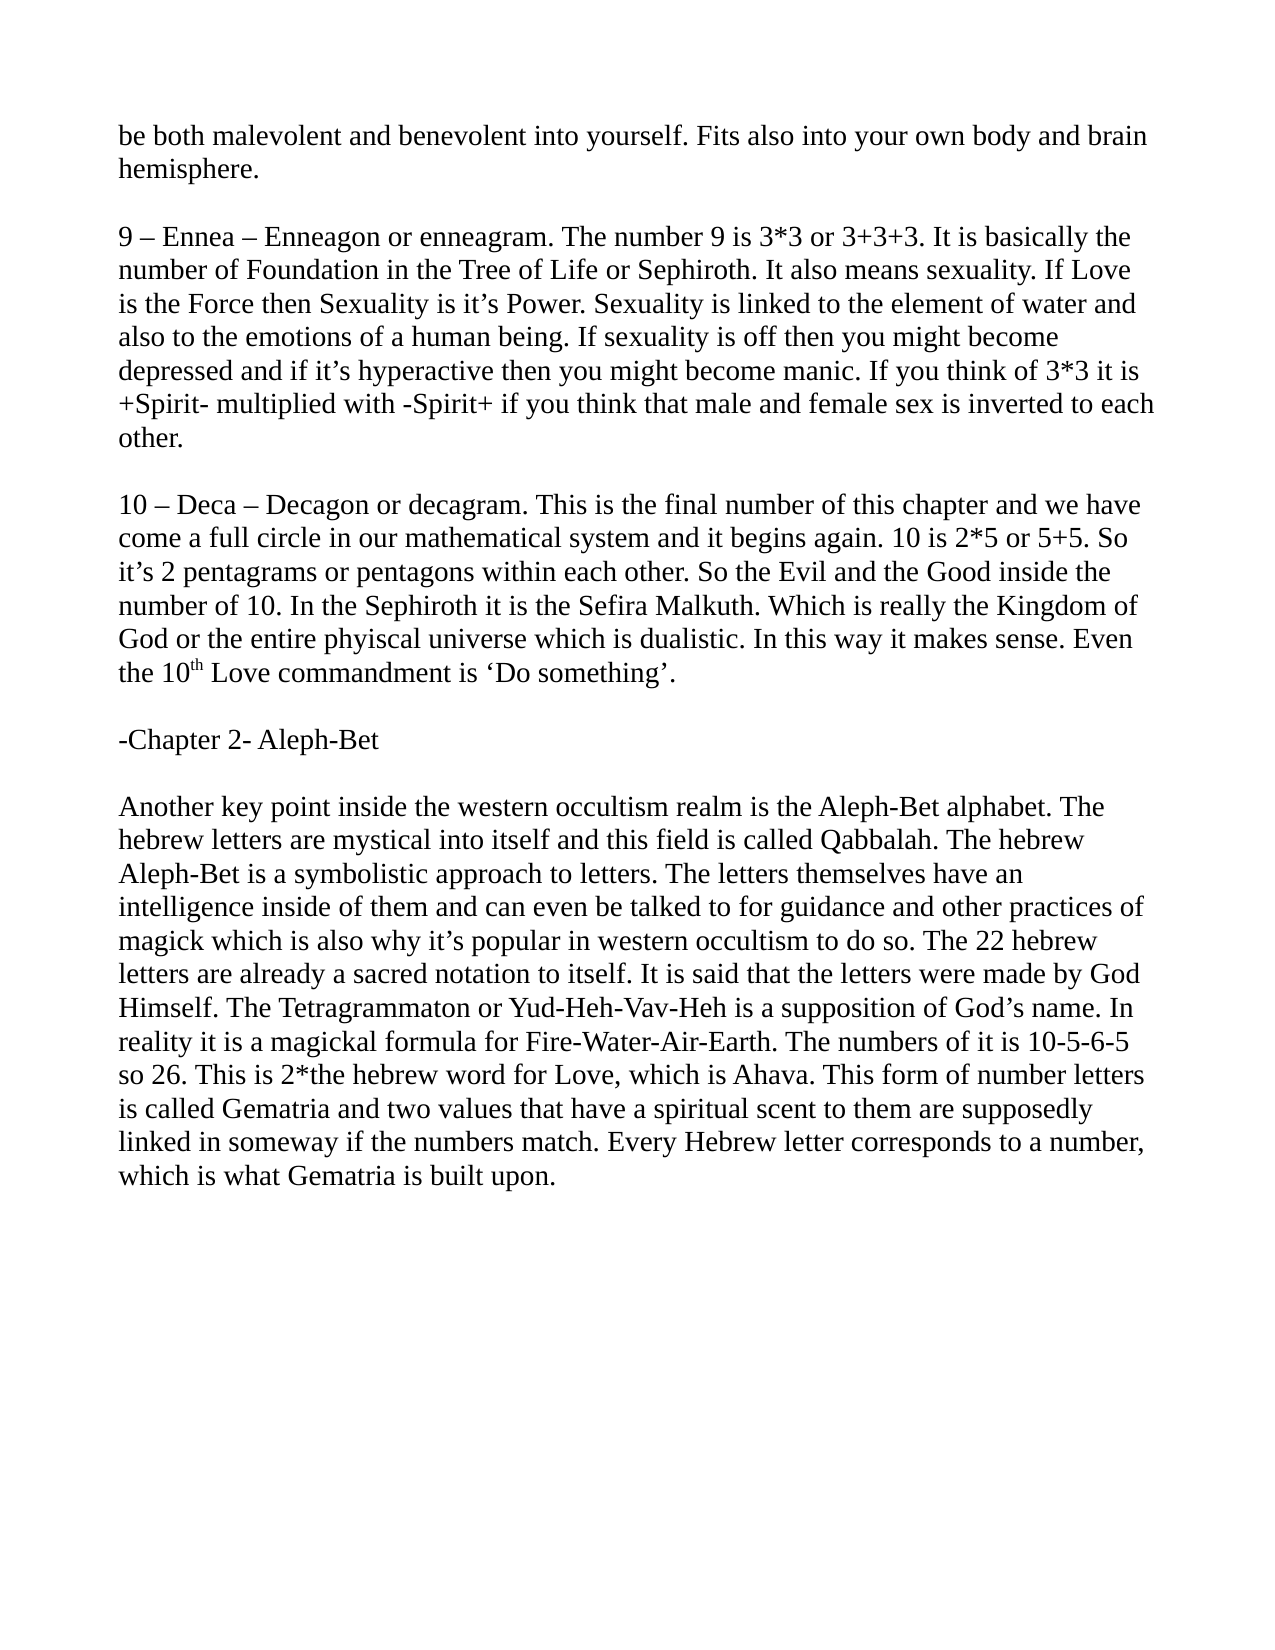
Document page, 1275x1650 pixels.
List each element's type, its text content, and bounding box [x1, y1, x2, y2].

text 10 – Deca – Decagon or decagram. This is the final number of this chapter and we have come a full circle in our mathematical system and it begins again. 10 is 2*5 or 5+5. So it’s 2 pentagrams or pentagons within each other. So the Evil and the Good inside the number of 10. In the Sephiroth it is the Sefira Malkuth. Which is really the Kingdom of God or the entire phyiscal universe which is dualistic. In this way it makes sense. Even the 10th Love commandment is ‘Do something’. [118, 487, 1157, 688]
text -Chapter 2- Aleph-Bet [118, 722, 1157, 755]
text Another key point inside the western occultism realm is the Aleph-Bet alphabet. The hebrew letters are mystical into itself and this field is called Qabbalah. The hebrew Aleph-Bet is a symbolistic approach to letters. The letters themselves have an intelligence inside of them and can even be talked to for guidance and other practices of magick which is also why it’s popular in western occultism to do so. The 22 hebrew letters are already a sacred notation to itself. It is said that the letters were made by God Himself. The Tetragrammaton or Yud-Heh-Vav-Heh is a supposition of God’s name. In reality it is a magickal formula for Fire-Water-Air-Earth. The numbers of it is 10-5-6-5 so 26. This is 2*the hebrew word for Love, which is Ahava. This form of number letters is called Gematria and two values that have a spiritual scent to them are supposedly linked in someway if the numbers match. Every Hebrew letter corresponds to a number, which is what Gematria is built upon. [118, 789, 1157, 1191]
text 9 – Ennea – Enneagon or enneagram. The number 9 is 3*3 or 3+3+3. It is basically the number of Foundation in the Tree of Life or Sephiroth. It also means sexuality. If Love is the Force then Sexuality is it’s Power. Sexuality is linked to the element of water and also to the emotions of a human being. If sexuality is off then you might become depressed and if it’s hyperactive then you might become manic. If you think of 3*3 it is +Spirit- multiplied with -Spirit+ if you think that male and female sex is inverted to each other. [118, 219, 1157, 453]
text be both malevolent and benevolent into yourself. Fits also into your own body and brain hemisphere. [118, 118, 1157, 185]
